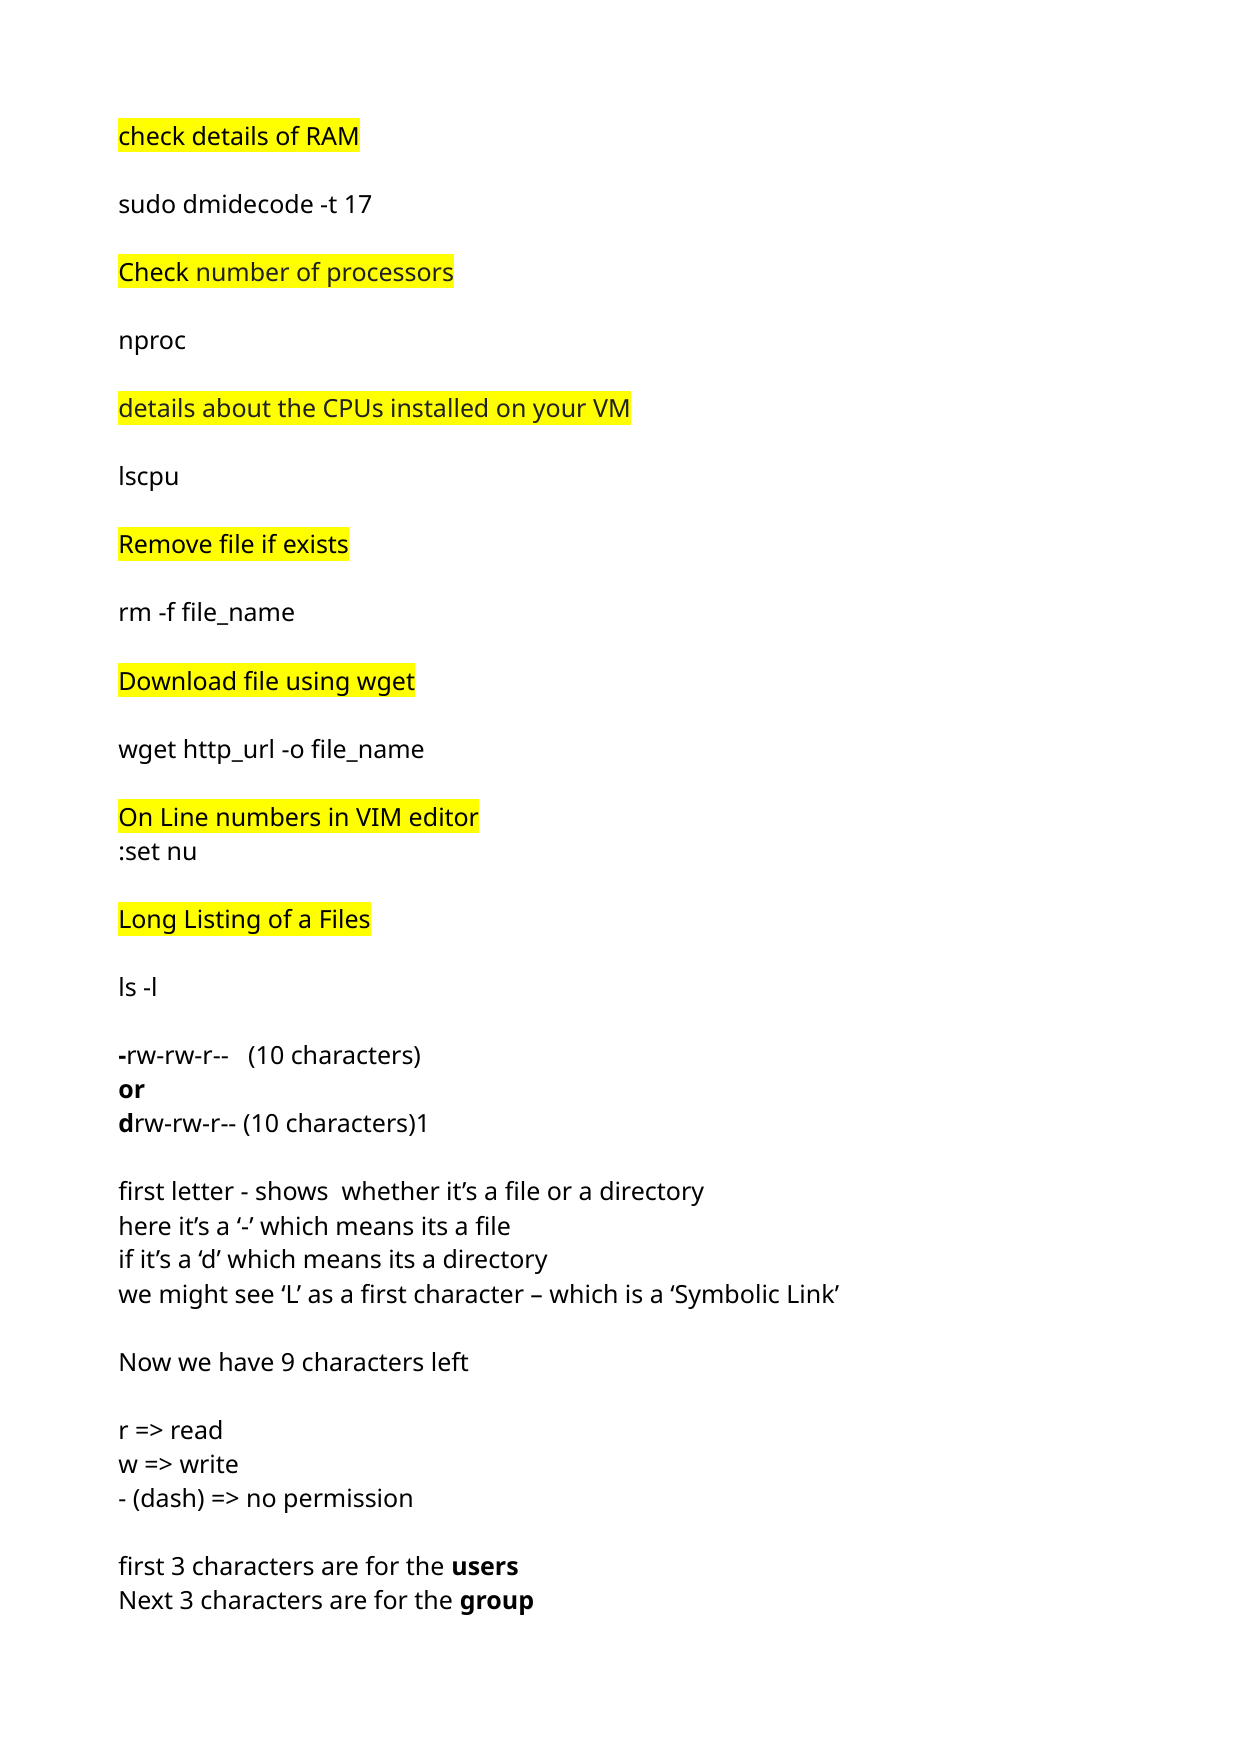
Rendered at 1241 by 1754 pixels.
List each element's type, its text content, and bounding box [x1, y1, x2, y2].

text -rw-rw-r-- (10 characters) [118, 1038, 1122, 1072]
text lscpu [118, 459, 1122, 493]
text Next 3 characters are for the group [118, 1583, 1122, 1617]
text drw-rw-r-- (10 characters)1 [118, 1106, 1122, 1140]
text Download file using wget [118, 663, 1122, 697]
text nproc [118, 322, 1122, 357]
text here it’s a ‘-’ which means its a file [118, 1208, 1122, 1242]
text wget http_url -o file_name [118, 731, 1122, 765]
text Remove file if exists [118, 527, 1122, 561]
text or [118, 1072, 1122, 1106]
text w => write [118, 1447, 1122, 1481]
text Long Listing of a Files [118, 902, 1122, 936]
text first letter - shows whether it’s a file or a directory [118, 1174, 1122, 1208]
text Now we have 9 characters left [118, 1344, 1122, 1378]
text check details of RAM [118, 118, 1122, 152]
text - (dash) => no permission [118, 1481, 1122, 1515]
text ls -l [118, 970, 1122, 1004]
text rm -f file_name [118, 595, 1122, 629]
text On Line numbers in VIM editor [118, 799, 1122, 833]
text sudo dmidecode -t 17 [118, 186, 1122, 220]
text if it’s a ‘d’ which means its a directory [118, 1242, 1122, 1276]
text r => read [118, 1412, 1122, 1447]
text details about the CPUs installed on your VM [118, 391, 1122, 425]
text Check number of processors [118, 254, 1122, 288]
text :set nu [118, 833, 1122, 867]
text first 3 characters are for the users [118, 1549, 1122, 1583]
text we might see ‘L’ as a first character – which is a ‘Symbolic Link’ [118, 1276, 1122, 1310]
